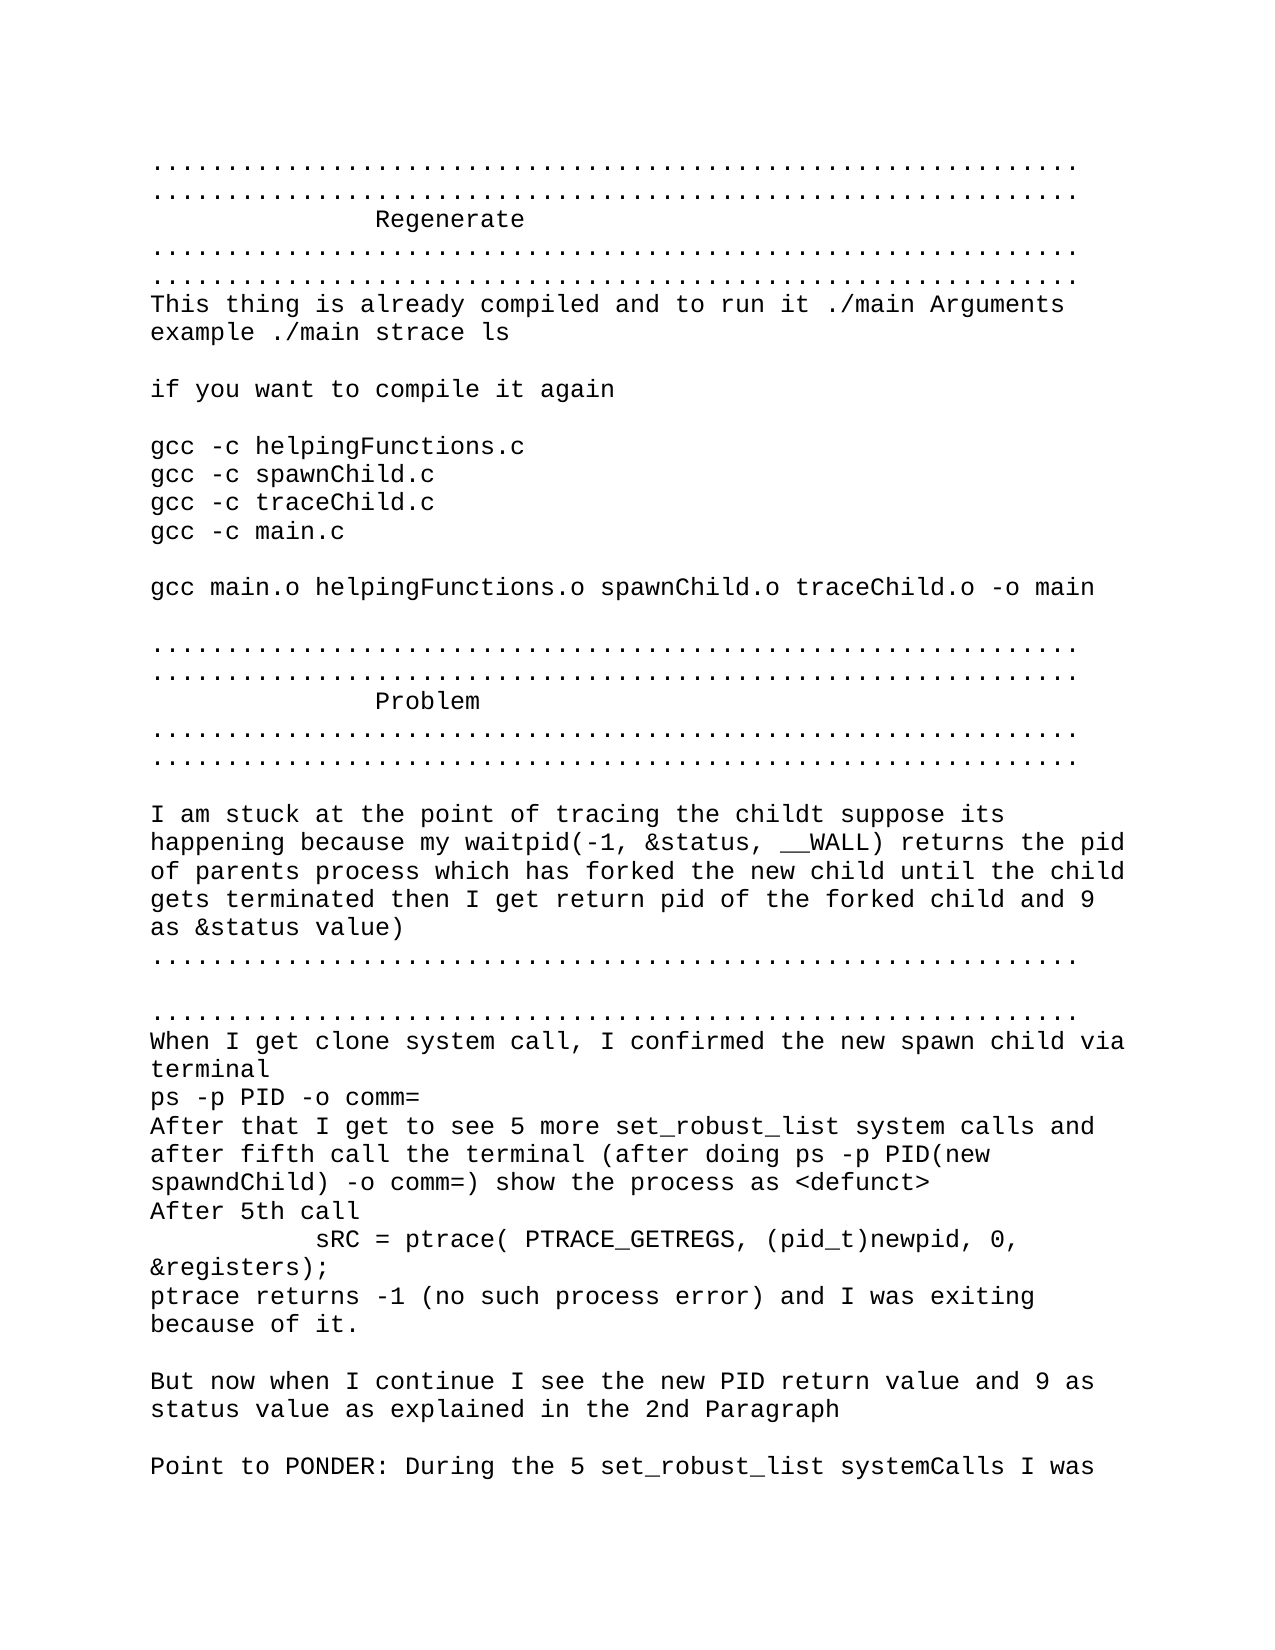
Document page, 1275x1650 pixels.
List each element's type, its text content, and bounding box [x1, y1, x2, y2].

text .............................................................. [150, 745, 1125, 773]
text .............................................................. [150, 717, 1125, 745]
text After that I get to see 5 more set_robust_list system calls and after fifth call the terminal (after doing ps -p PID(new spawndChild) -o comm=) show the process as <defunct> [150, 1113, 1125, 1198]
text After 5th call [150, 1198, 1125, 1227]
text Point to PONDER: During the 5 set_robust_list systemCalls I was [150, 1453, 1125, 1482]
text example ./main strace ls [150, 320, 1125, 348]
text sRC = ptrace( PTRACE_GETREGS, (pid_t)newpid, 0, &registers); [150, 1227, 1125, 1283]
text gcc main.o helpingFunctions.o spawnChild.o traceChild.o -o main [150, 575, 1125, 603]
text .............................................................. [150, 150, 1125, 178]
text I am stuck at the point of tracing the childt suppose its happening because my waitpid(-1, &status, __WALL) returns the pid of parents process which has forked the new child until the child gets terminated then I get return pid of the forked child and 9 as &status value) [150, 802, 1125, 943]
text .............................................................. [150, 632, 1125, 660]
text Regenerate [150, 207, 1125, 235]
text .............................................................. [150, 178, 1125, 207]
text gcc -c spawnChild.c [150, 462, 1125, 490]
text This thing is already compiled and to run it ./main Arguments [150, 292, 1125, 320]
text .............................................................. [150, 263, 1125, 292]
text .............................................................. [150, 1000, 1125, 1028]
text gcc -c traceChild.c [150, 490, 1125, 518]
text gcc -c helpingFunctions.c [150, 433, 1125, 462]
text ps -p PID -o comm= [150, 1085, 1125, 1113]
text .............................................................. [150, 943, 1125, 972]
text if you want to compile it again [150, 377, 1125, 405]
text But now when I continue I see the new PID return value and 9 as status value as explained in the 2nd Paragraph [150, 1368, 1125, 1425]
text ptrace returns -1 (no such process error) and I was exiting because of it. [150, 1283, 1125, 1340]
text gcc -c main.c [150, 518, 1125, 547]
text When I get clone system call, I confirmed the new spawn child via terminal [150, 1028, 1125, 1085]
text .............................................................. [150, 235, 1125, 263]
text .............................................................. [150, 660, 1125, 688]
text Problem [150, 688, 1125, 717]
